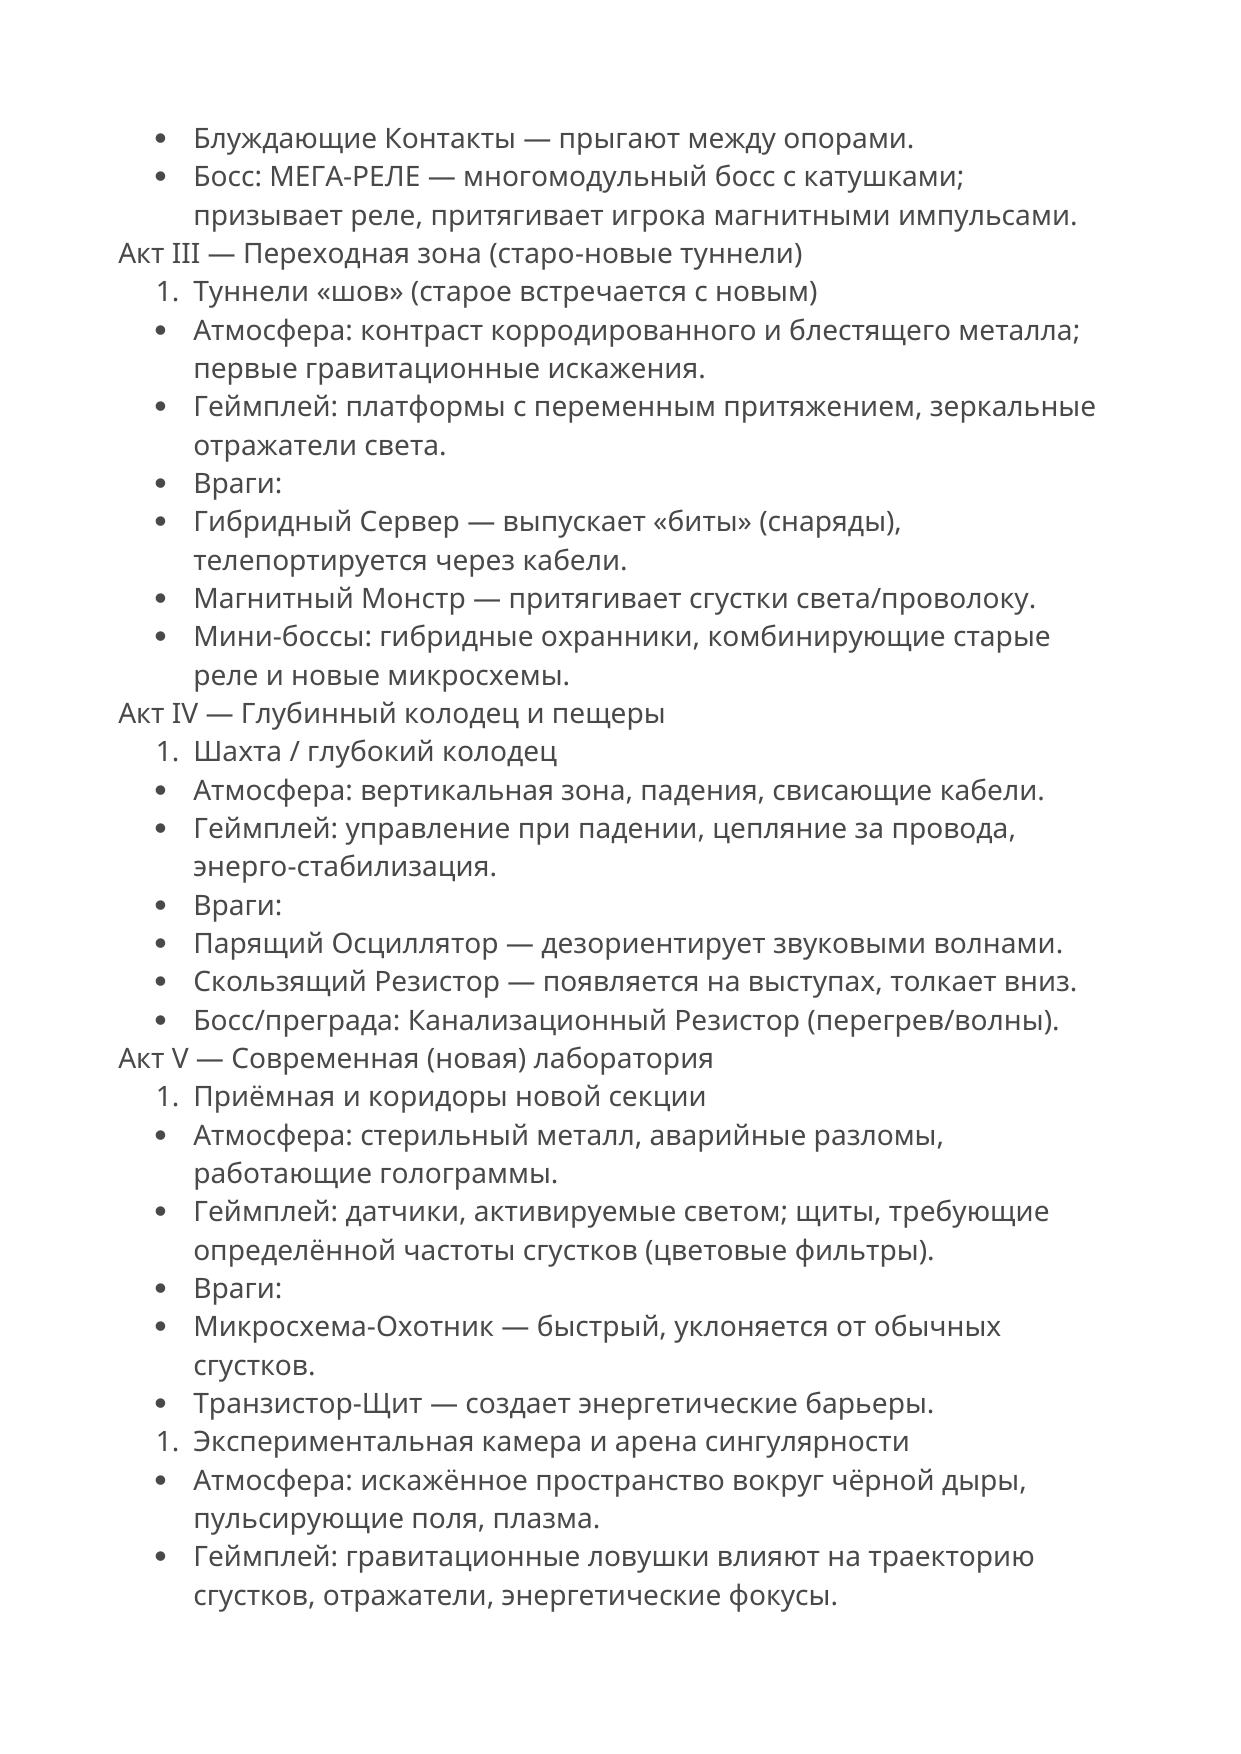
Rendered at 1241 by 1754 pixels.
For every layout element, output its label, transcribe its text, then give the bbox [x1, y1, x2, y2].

text Акт III — Переходная зона (старо‑новые туннели) [118, 233, 1122, 271]
list Гибридный Сервер — выпускает «биты» (снаряды), телепортируется через кабели. [156, 501, 1122, 578]
list Враги: [156, 1268, 1122, 1306]
list Блуждающие Контакты — прыгают между опорами. [156, 118, 1122, 156]
list Атмосфера: стерильный металл, аварийные разломы, работающие голограммы. [156, 1115, 1122, 1191]
list Транзистор-Щит — создает энергетические барьеры. [156, 1383, 1122, 1421]
list Туннели «шов» (старое встречается с новым) [156, 271, 1122, 310]
list Магнитный Монстр — притягивает сгустки света/проволоку. [156, 578, 1122, 616]
list Геймплей: управление при падении, цепляние за провода, энерго‑стабилизация. [156, 808, 1122, 885]
text Акт V — Современная (новая) лаборатория [118, 1038, 1122, 1076]
list Микросхема-Охотник — быстрый, уклоняется от обычных сгустков. [156, 1306, 1122, 1383]
list Враги: [156, 885, 1122, 923]
list Мини-боссы: гибридные охранники, комбинирующие старые реле и новые микросхемы. [156, 616, 1122, 693]
list Босс: МЕГА-РЕЛЕ — многомодульный босс с катушками; призывает реле, притягивает игрока магнитными импульсами. [156, 156, 1122, 233]
list Атмосфера: искажённое пространство вокруг чёрной дыры, пульсирующие поля, плазма. [156, 1460, 1122, 1536]
list Шахта / глубокий колодец [156, 731, 1122, 770]
text Акт IV — Глубинный колодец и пещеры [118, 693, 1122, 731]
list Парящий Осциллятор — дезориентирует звуковыми волнами. [156, 923, 1122, 961]
list Атмосфера: вертикальная зона, падения, свисающие кабели. [156, 770, 1122, 808]
list Босс/преграда: Канализационный Резистор (перегрев/волны). [156, 1000, 1122, 1038]
list Геймплей: датчики, активируемые светом; щиты, требующие определённой частоты сгустков (цветовые фильтры). [156, 1191, 1122, 1268]
list Геймплей: платформы с переменным притяжением, зеркальные отражатели света. [156, 386, 1122, 463]
list Экспериментальная камера и арена сингулярности [156, 1421, 1122, 1460]
list Атмосфера: контраст корродированного и блестящего металла; первые гравитационные искажения. [156, 310, 1122, 386]
list Геймплей: гравитационные ловушки влияют на траекторию сгустков, отражатели, энергетические фокусы. [156, 1536, 1122, 1613]
list Приёмная и коридоры новой секции [156, 1076, 1122, 1115]
list Скользящий Резистор — появляется на выступах, толкает вниз. [156, 961, 1122, 1000]
list Враги: [156, 463, 1122, 501]
